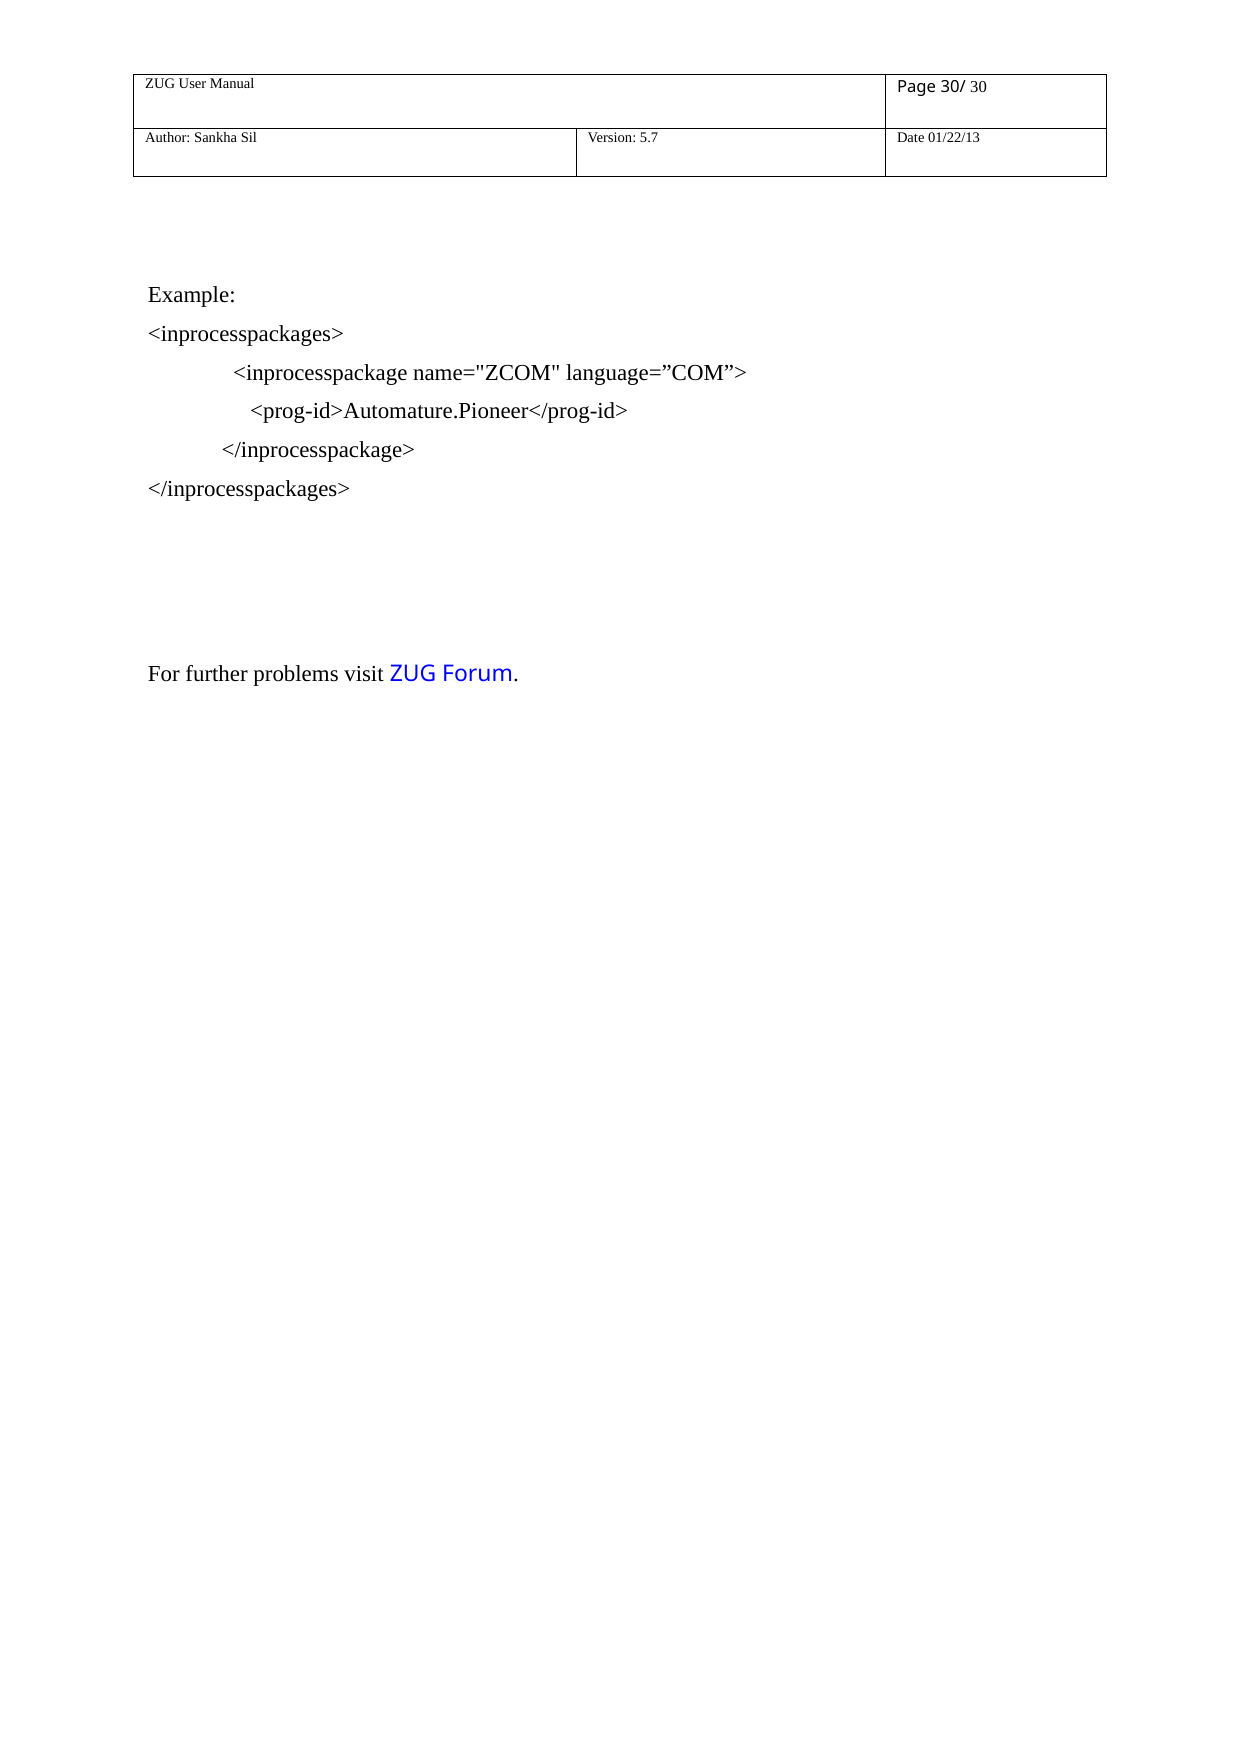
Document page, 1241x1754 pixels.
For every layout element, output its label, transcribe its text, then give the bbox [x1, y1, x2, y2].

text </inprocesspackages> [148, 475, 1092, 501]
list For further problems visit ZUG Forum. [148, 657, 1092, 688]
text Example: [148, 281, 1092, 307]
text <prog-id>Automature.Pioneer</prog-id> [148, 397, 1092, 424]
text </inprocesspackage> [148, 436, 1092, 463]
text <inprocesspackages> [148, 320, 1092, 346]
text <inprocesspackage name="ZCOM" language=”COM”> [148, 358, 1092, 385]
